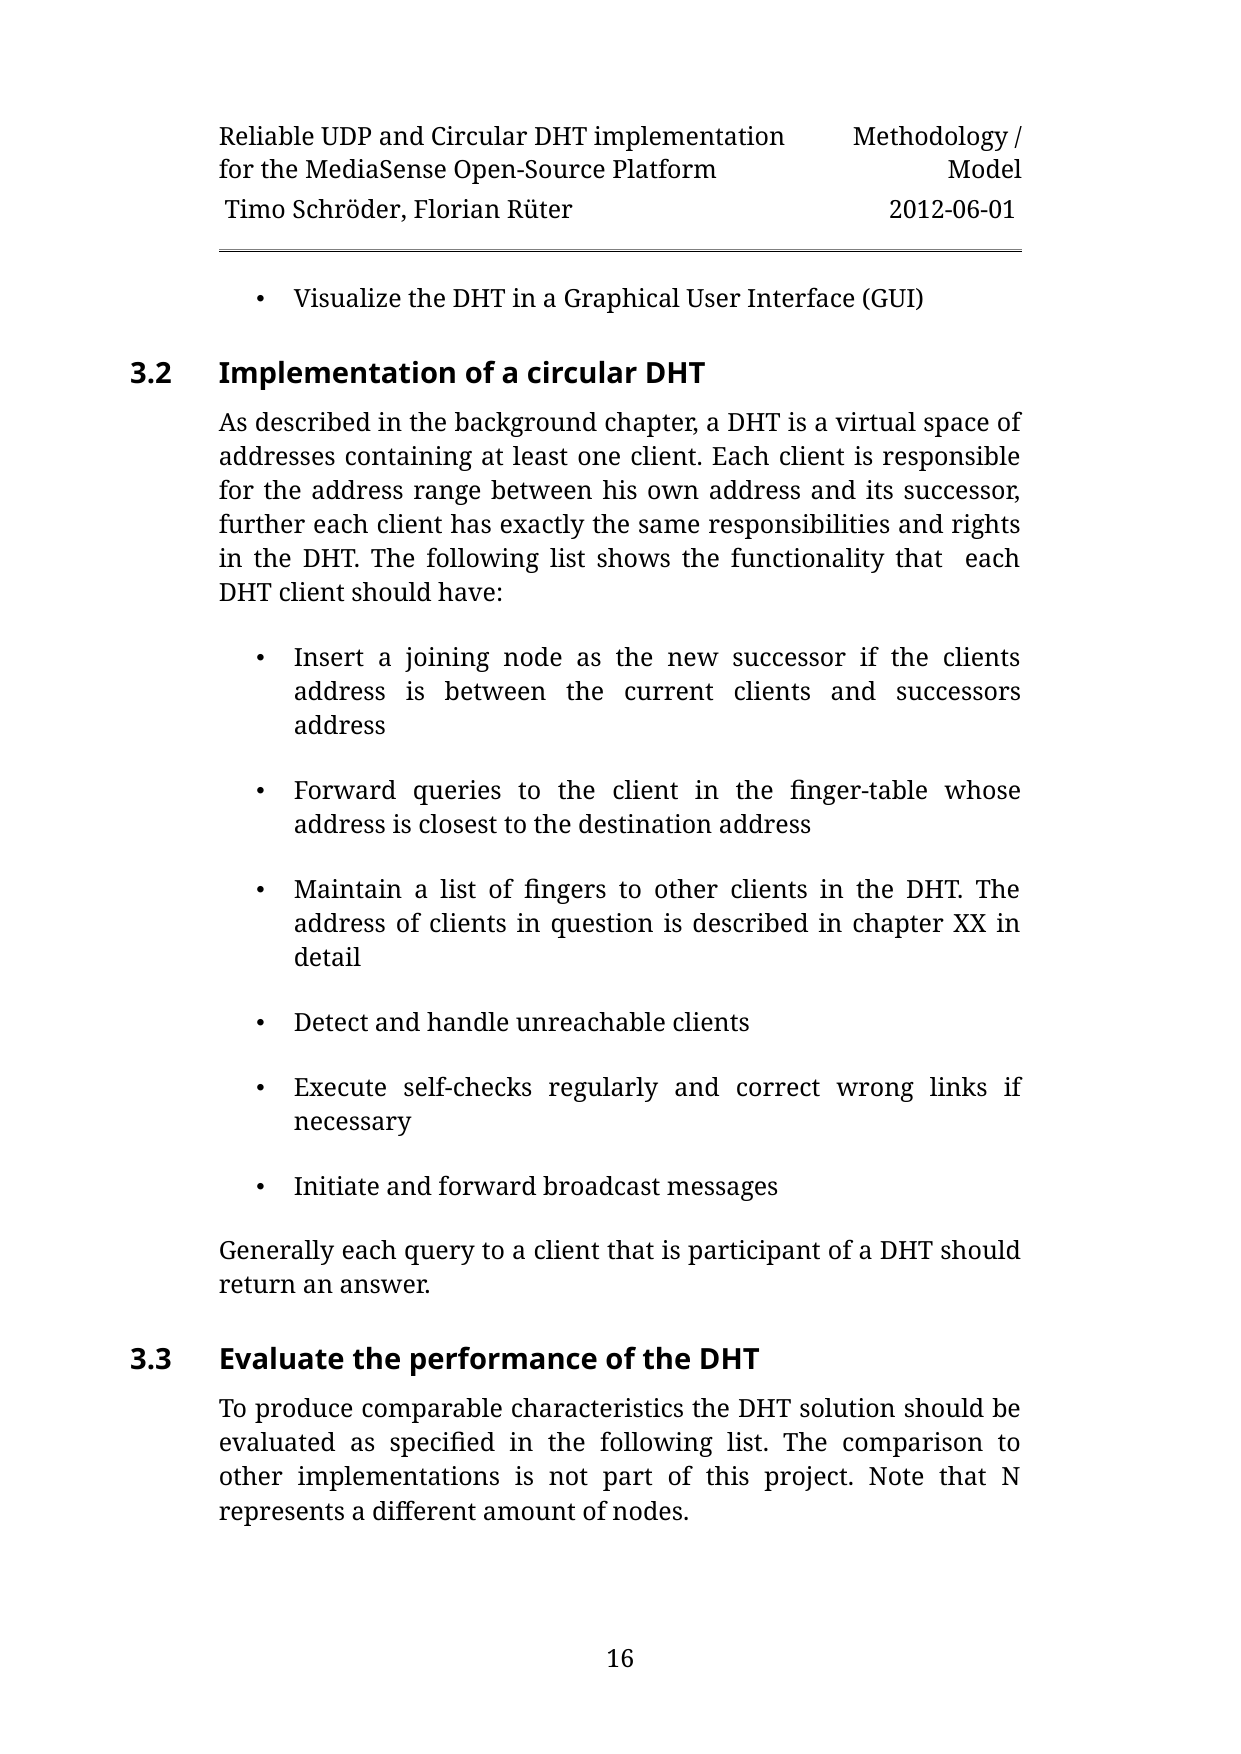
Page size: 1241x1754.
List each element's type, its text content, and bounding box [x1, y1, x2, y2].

list Initiate and forward broadcast messages [256, 1168, 1022, 1202]
text As described in the background chapter, a DHT is a virtual space of addresses containing at least one client. Each client is responsible for the address range between his own address and its successor, further each client has exactly the same responsibilities and rights in the DHT. The following list shows the functionality that each DHT client should have: [218, 405, 1022, 609]
text To produce comparable characteristics the DHT solution should be evaluated as specified in the following list. The comparison to other implementations is not part of this project. Note that N represents a different amount of nodes. [218, 1391, 1022, 1527]
list Execute self-checks regularly and correct wrong links if necessary [256, 1069, 1022, 1137]
text Generally each query to a client that is participant of a DHT should return an answer. [218, 1233, 1022, 1301]
subtitle Evaluate the performance of the DHT [130, 1338, 1022, 1378]
subtitle Implementation of a circular DHT [130, 352, 1022, 392]
list Insert a joining node as the new successor if the clients address is between the current clients and successors address [256, 640, 1022, 742]
list Visualize the DHT in a Graphical User Interface (GUI) [256, 281, 1022, 315]
list Forward queries to the client in the finger-table whose address is closest to the destination address [256, 773, 1022, 841]
list Maintain a list of fingers to other clients in the DHT. The address of clients in question is described in chapter XX in detail [256, 872, 1022, 974]
list Detect and handle unreachable clients [256, 1004, 1022, 1038]
